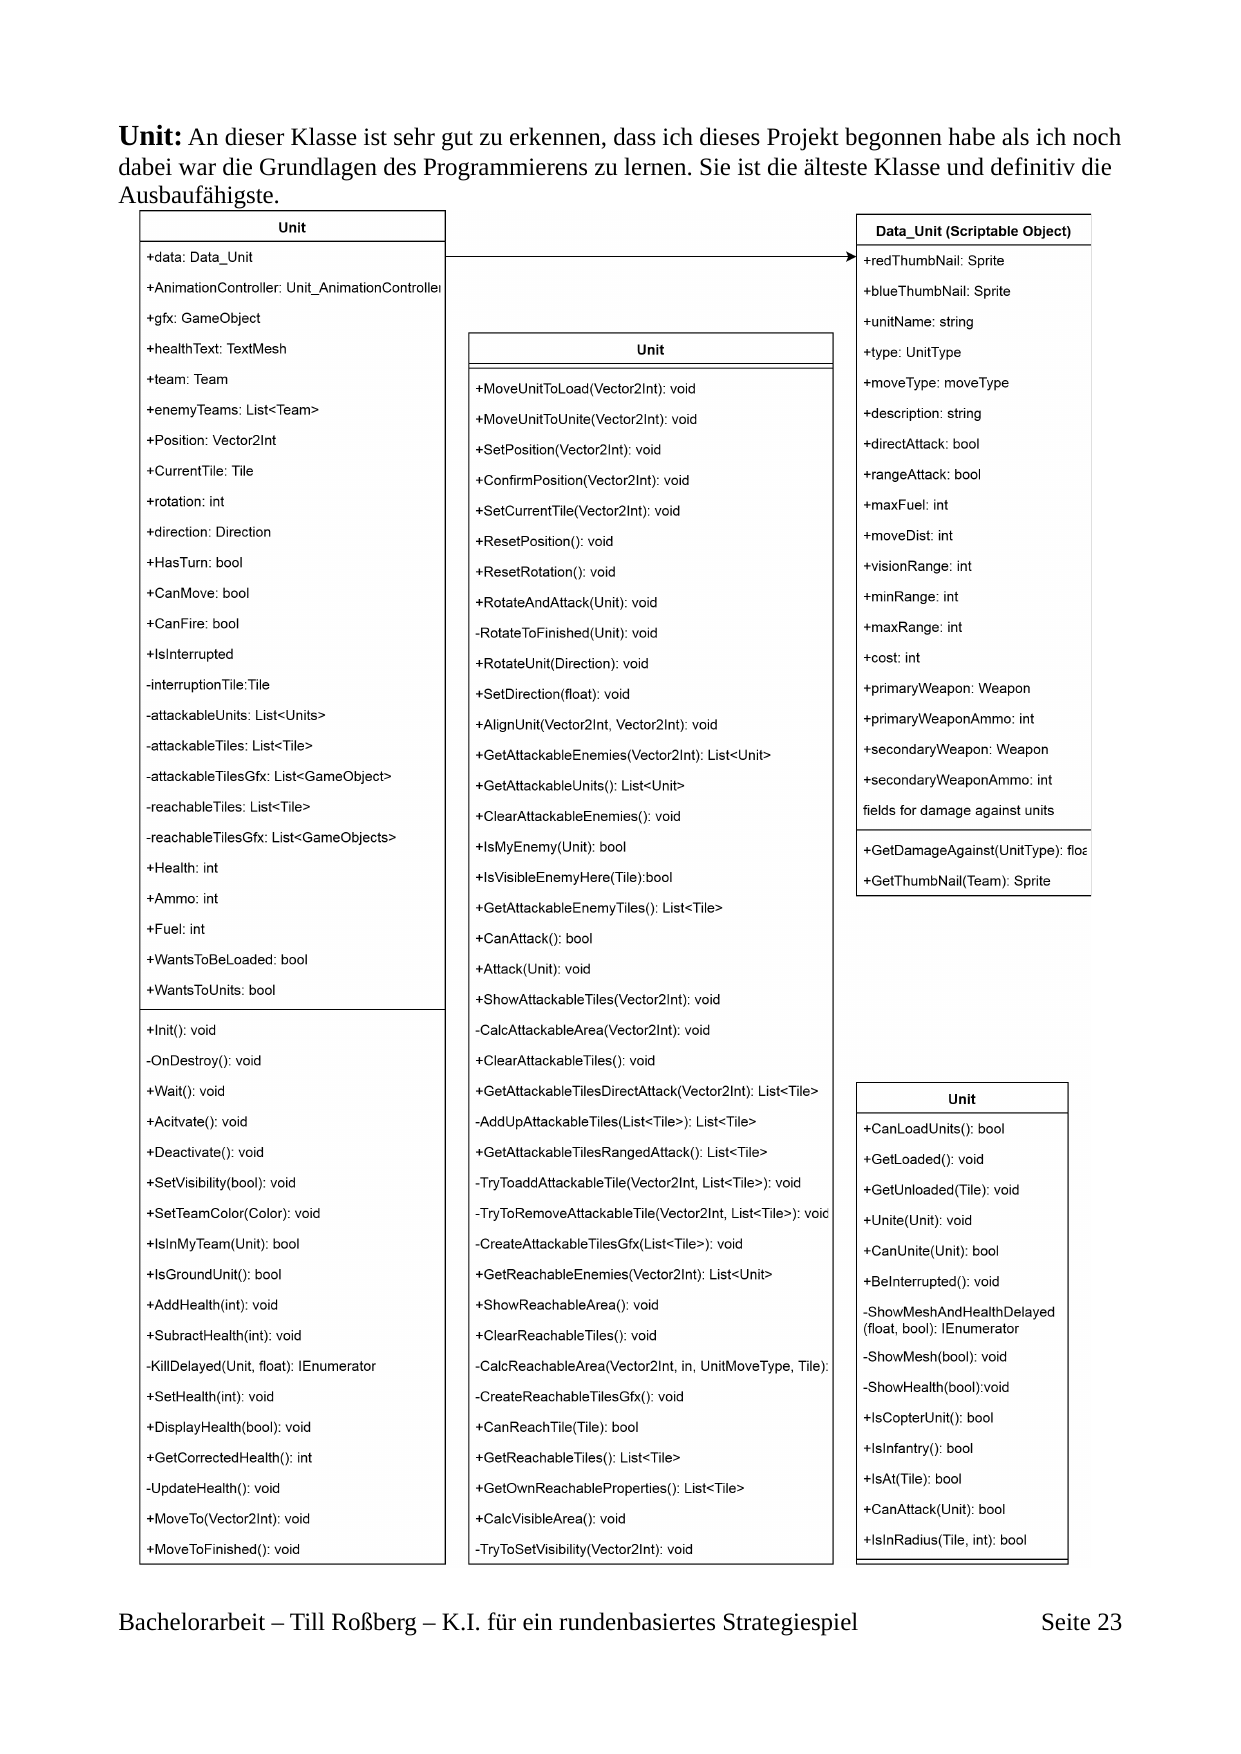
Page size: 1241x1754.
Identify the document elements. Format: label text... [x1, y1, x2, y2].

text Unit: An dieser Klasse ist sehr gut zu erkennen, dass ich dieses Projekt begonnen habe als ich noch dabei war die Grundlagen des Programmierens zu lernen. Sie ist die älteste Klasse und definitiv die Ausbaufähigste. [118, 118, 1122, 209]
picture [139, 210, 1092, 1568]
